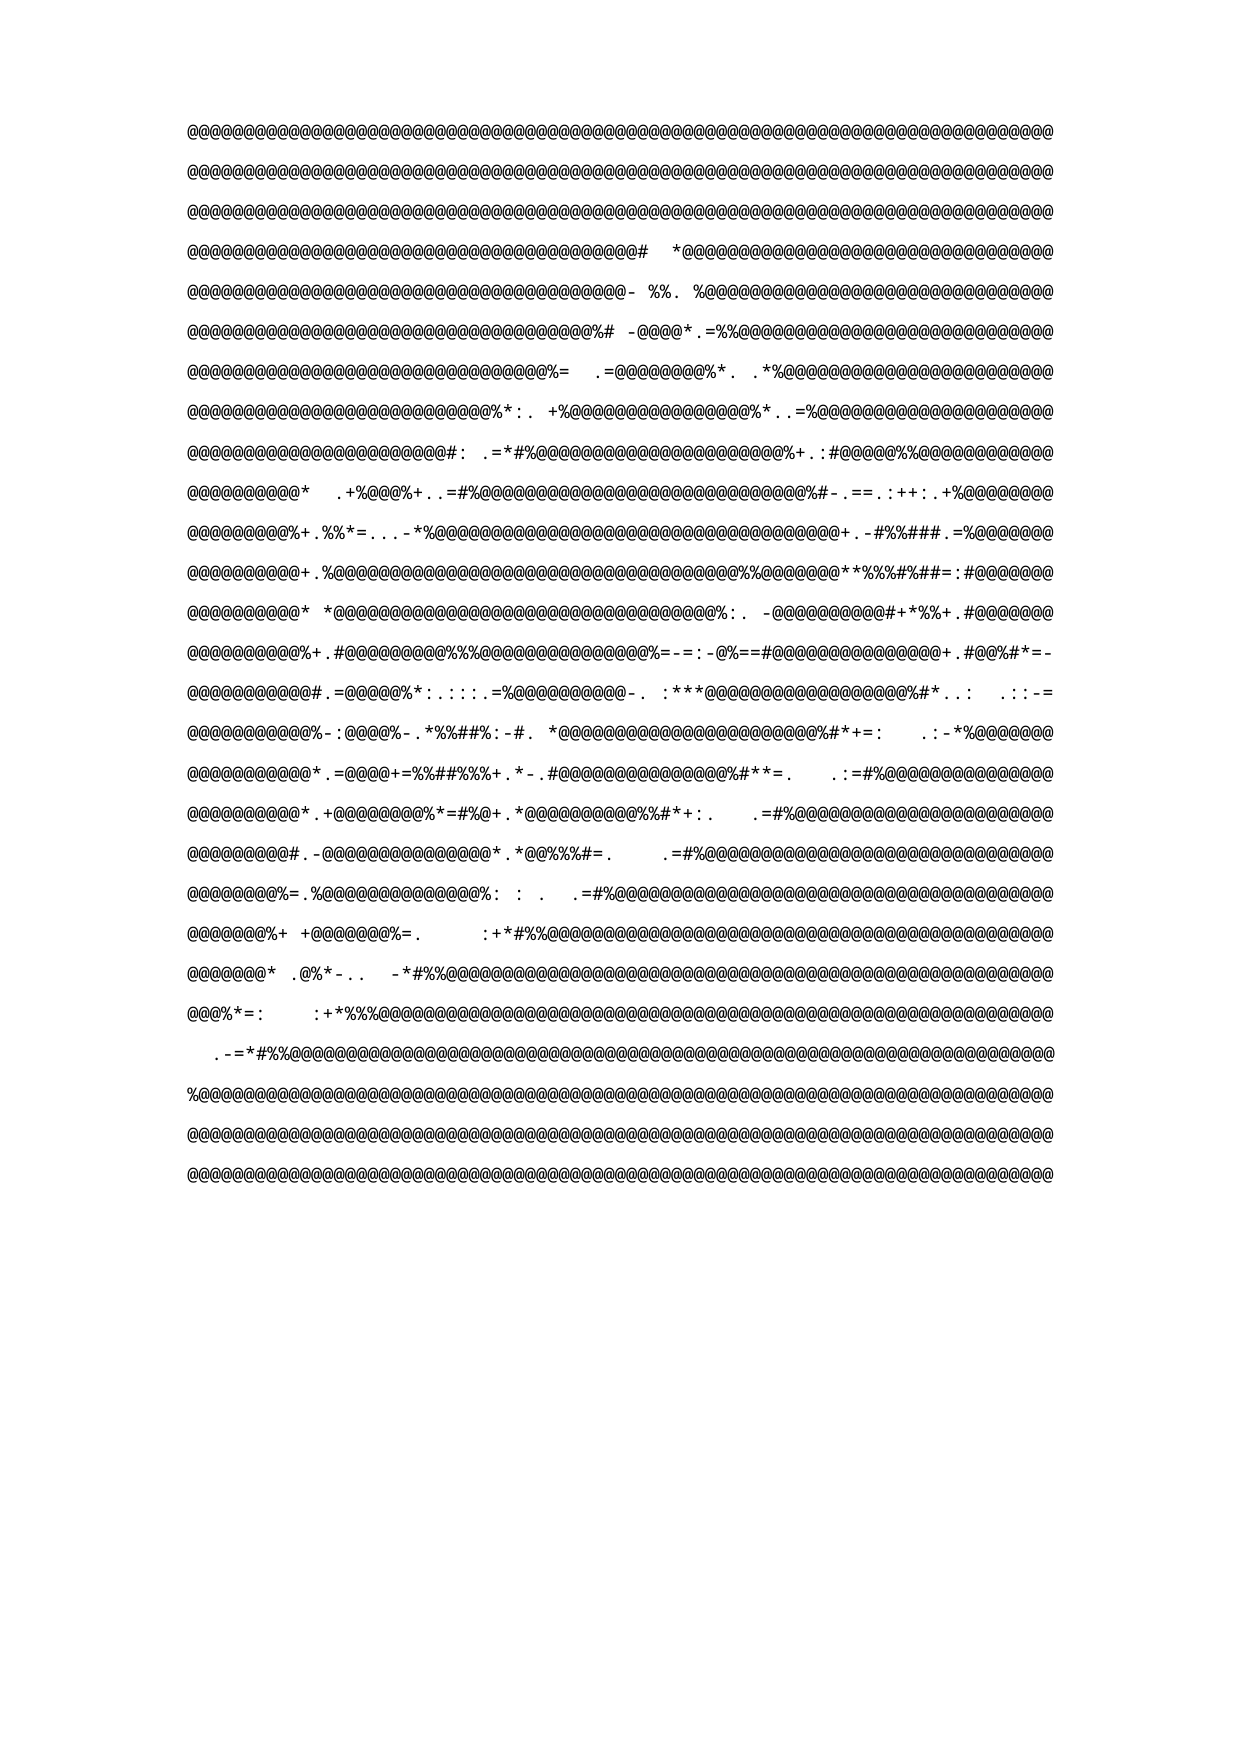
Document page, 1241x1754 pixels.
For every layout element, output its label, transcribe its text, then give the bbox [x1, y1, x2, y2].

text %@@@@@@@@@@@@@@@@@@@@@@@@@@@@@@@@@@@@@@@@@@@@@@@@@@@@@@@@@@@@@@@@@@@@@@@@@@@@ [118, 1081, 1122, 1107]
text @@@@@@@@@@@@@@@@@@@@@@@@@@@@@@@@@@@@@@@@@@@@@@@@@@@@@@@@@@@@@@@@@@@@@@@@@@@@@ [118, 1122, 1122, 1147]
text @@@@@@@@%=.%@@@@@@@@@@@@@@%: : . .=#%@@@@@@@@@@@@@@@@@@@@@@@@@@@@@@@@@@@@@@@ [118, 880, 1122, 906]
text @@@@@@@@@@@@@@@@@@@@@@@@@@@@@@@@@@@@%# -@@@@*.=%%@@@@@@@@@@@@@@@@@@@@@@@@@@@@ [118, 319, 1122, 344]
text @@@@@@@@@@%+.#@@@@@@@@@%%%@@@@@@@@@@@@@@@%=-=:-@%==#@@@@@@@@@@@@@@@+.#@@%#*=- [118, 639, 1122, 665]
text @@@@@@@@@@@%-:@@@@%-.*%%##%:-#. *@@@@@@@@@@@@@@@@@@@@@@@%#*+=: .:-*%@@@@@@@ [118, 720, 1122, 745]
text @@@@@@@@@@@@@@@@@@@@@@@@@@@@@@@@@@@@@@@@@@@@@@@@@@@@@@@@@@@@@@@@@@@@@@@@@@@@@ [118, 118, 1122, 144]
text .-=*#%%@@@@@@@@@@@@@@@@@@@@@@@@@@@@@@@@@@@@@@@@@@@@@@@@@@@@@@@@@@@@@@@@@@@@ [118, 1041, 1122, 1067]
text @@@@@@@@@@@@@@@@@@@@@@@@@@@@@@@@@@@@@@@- %%. %@@@@@@@@@@@@@@@@@@@@@@@@@@@@@@@ [118, 278, 1122, 304]
text @@@@@@@@@@@@@@@@@@@@@@@@@@@@@@@@@@@@@@@@# *@@@@@@@@@@@@@@@@@@@@@@@@@@@@@@@@@ [118, 238, 1122, 264]
text @@@@@@@@@@@@@@@@@@@@@@@@@@@@@@@@%= .=@@@@@@@@%*. .*%@@@@@@@@@@@@@@@@@@@@@@@@ [118, 359, 1122, 384]
text @@@@@@@@@@@@@@@@@@@@@@@@@@@@@@@@@@@@@@@@@@@@@@@@@@@@@@@@@@@@@@@@@@@@@@@@@@@@@ [118, 1162, 1122, 1187]
text @@@%*=: :+*%%%@@@@@@@@@@@@@@@@@@@@@@@@@@@@@@@@@@@@@@@@@@@@@@@@@@@@@@@@@@@@ [118, 1000, 1122, 1026]
text @@@@@@@@@@@@@@@@@@@@@@@@@@@%*:. +%@@@@@@@@@@@@@@@@%*..=%@@@@@@@@@@@@@@@@@@@@@ [118, 399, 1122, 424]
text @@@@@@@@@#.-@@@@@@@@@@@@@@@*.*@@%%%#=. .=#%@@@@@@@@@@@@@@@@@@@@@@@@@@@@@@@ [118, 840, 1122, 866]
text @@@@@@@@@@@#.=@@@@@%*:.:::.=%@@@@@@@@@@-. :***@@@@@@@@@@@@@@@@@@%#*..: .::-= [118, 679, 1122, 705]
text @@@@@@@@@@@@@@@@@@@@@@@#: .=*#%@@@@@@@@@@@@@@@@@@@@@@%+.:#@@@@@%%@@@@@@@@@@@@ [118, 439, 1122, 464]
text @@@@@@@@@@*.+@@@@@@@@%*=#%@+.*@@@@@@@@@@%%#*+:. .=#%@@@@@@@@@@@@@@@@@@@@@@@ [118, 800, 1122, 825]
text @@@@@@@%+ +@@@@@@@%=. :+*#%%@@@@@@@@@@@@@@@@@@@@@@@@@@@@@@@@@@@@@@@@@@@@@ [118, 920, 1122, 946]
text @@@@@@@@@@@@@@@@@@@@@@@@@@@@@@@@@@@@@@@@@@@@@@@@@@@@@@@@@@@@@@@@@@@@@@@@@@@@@ [118, 198, 1122, 224]
text @@@@@@@@@@* .+%@@@%+..=#%@@@@@@@@@@@@@@@@@@@@@@@@@@@@@%#-.==.:++:.+%@@@@@@@@ [118, 479, 1122, 504]
text @@@@@@@@@@+.%@@@@@@@@@@@@@@@@@@@@@@@@@@@@@@@@@@@@%%@@@@@@@**%%%#%##=:#@@@@@@@ [118, 559, 1122, 585]
text @@@@@@@@@%+.%%*=...-*%@@@@@@@@@@@@@@@@@@@@@@@@@@@@@@@@@@@@+.-#%%###.=%@@@@@@@ [118, 519, 1122, 545]
text @@@@@@@@@@* *@@@@@@@@@@@@@@@@@@@@@@@@@@@@@@@@@@%:. -@@@@@@@@@@#+*%%+.#@@@@@@@ [118, 599, 1122, 625]
text @@@@@@@@@@@*.=@@@@+=%%##%%%+.*-.#@@@@@@@@@@@@@@@%#**=. .:=#%@@@@@@@@@@@@@@@ [118, 760, 1122, 785]
text @@@@@@@* .@%*-.. -*#%%@@@@@@@@@@@@@@@@@@@@@@@@@@@@@@@@@@@@@@@@@@@@@@@@@@@@@@ [118, 960, 1122, 986]
text @@@@@@@@@@@@@@@@@@@@@@@@@@@@@@@@@@@@@@@@@@@@@@@@@@@@@@@@@@@@@@@@@@@@@@@@@@@@@ [118, 158, 1122, 184]
